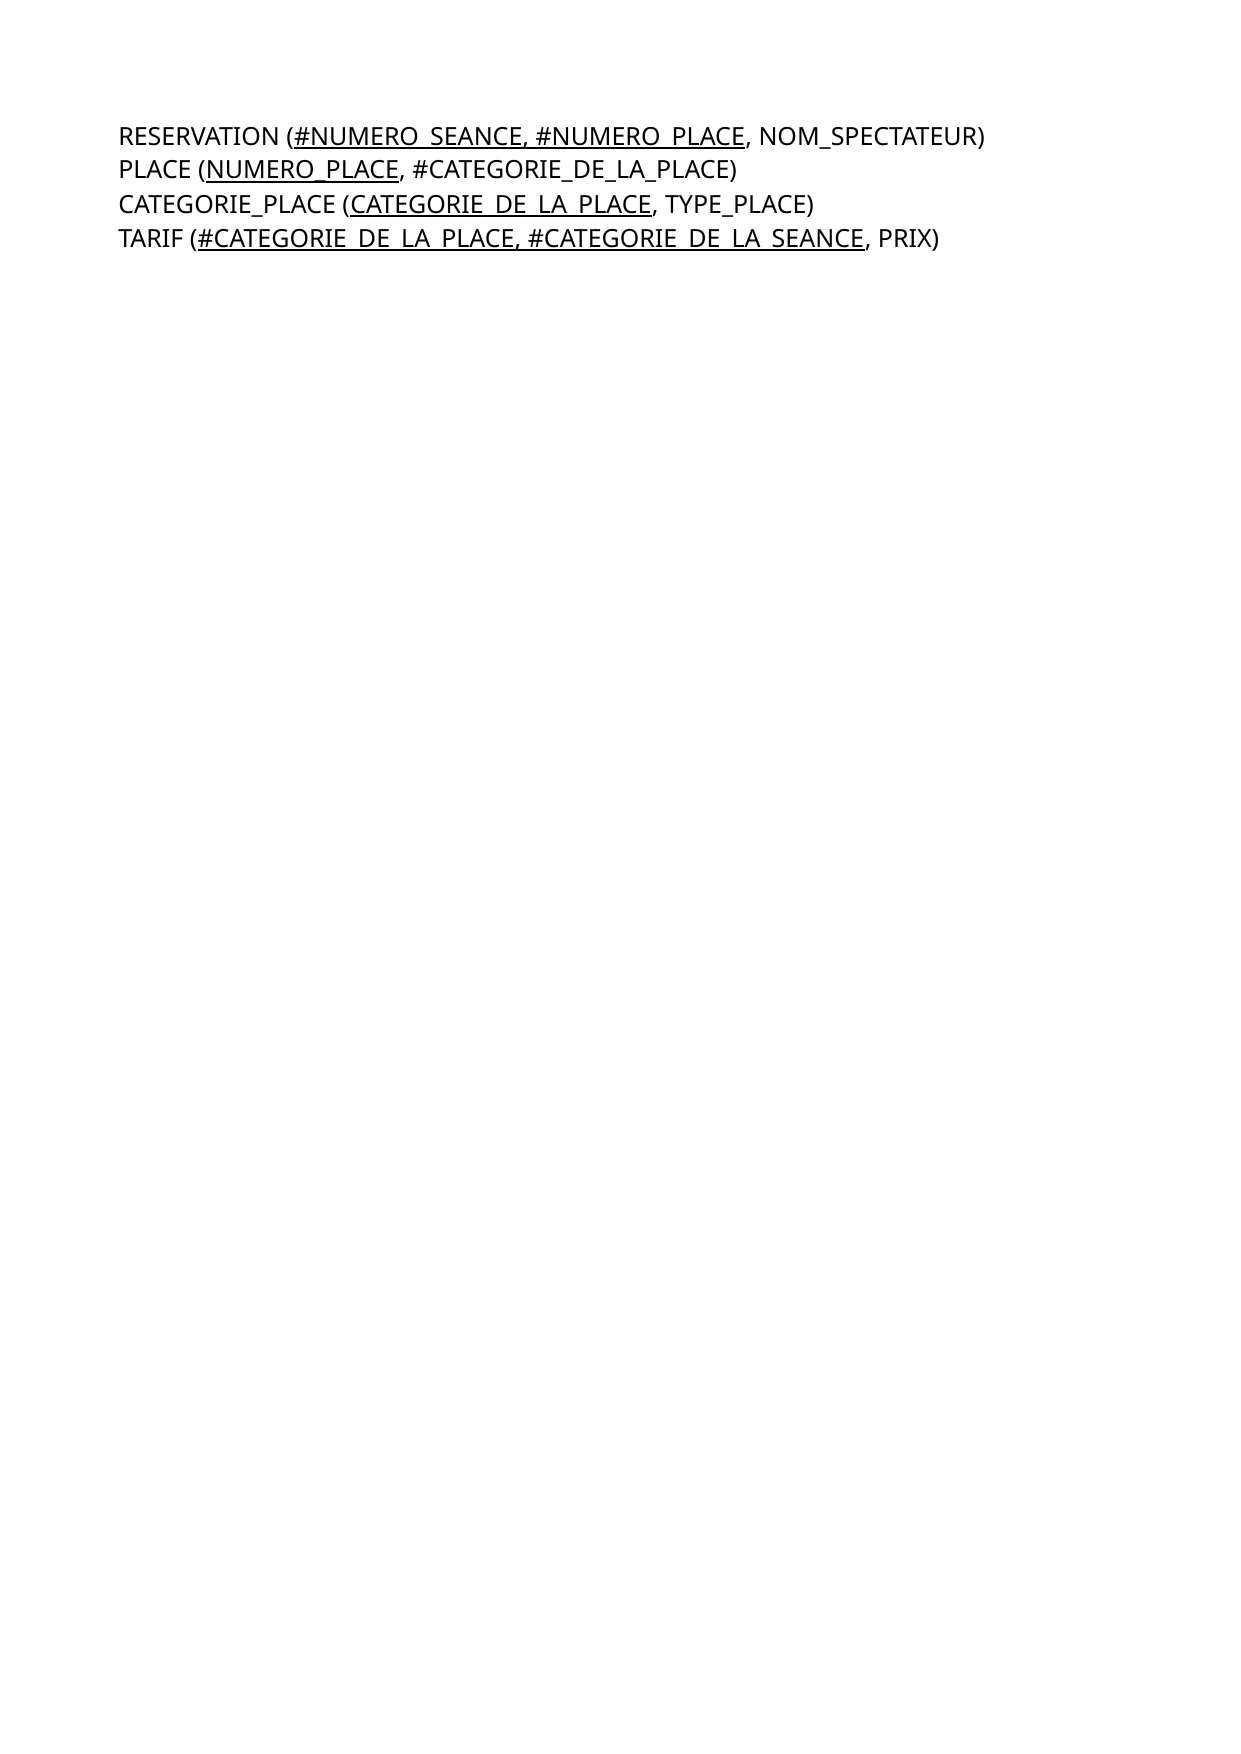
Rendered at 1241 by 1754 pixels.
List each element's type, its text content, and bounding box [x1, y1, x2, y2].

text CATEGORIE_PLACE (CATEGORIE_DE_LA_PLACE, TYPE_PLACE) [118, 186, 1122, 220]
text PLACE (NUMERO_PLACE, #CATEGORIE_DE_LA_PLACE) [118, 152, 1122, 186]
text TARIF (#CATEGORIE_DE_LA_PLACE, #CATEGORIE_DE_LA_SEANCE, PRIX) [118, 220, 1122, 254]
text RESERVATION (#NUMERO_SEANCE, #NUMERO_PLACE, NOM_SPECTATEUR) [118, 118, 1122, 152]
